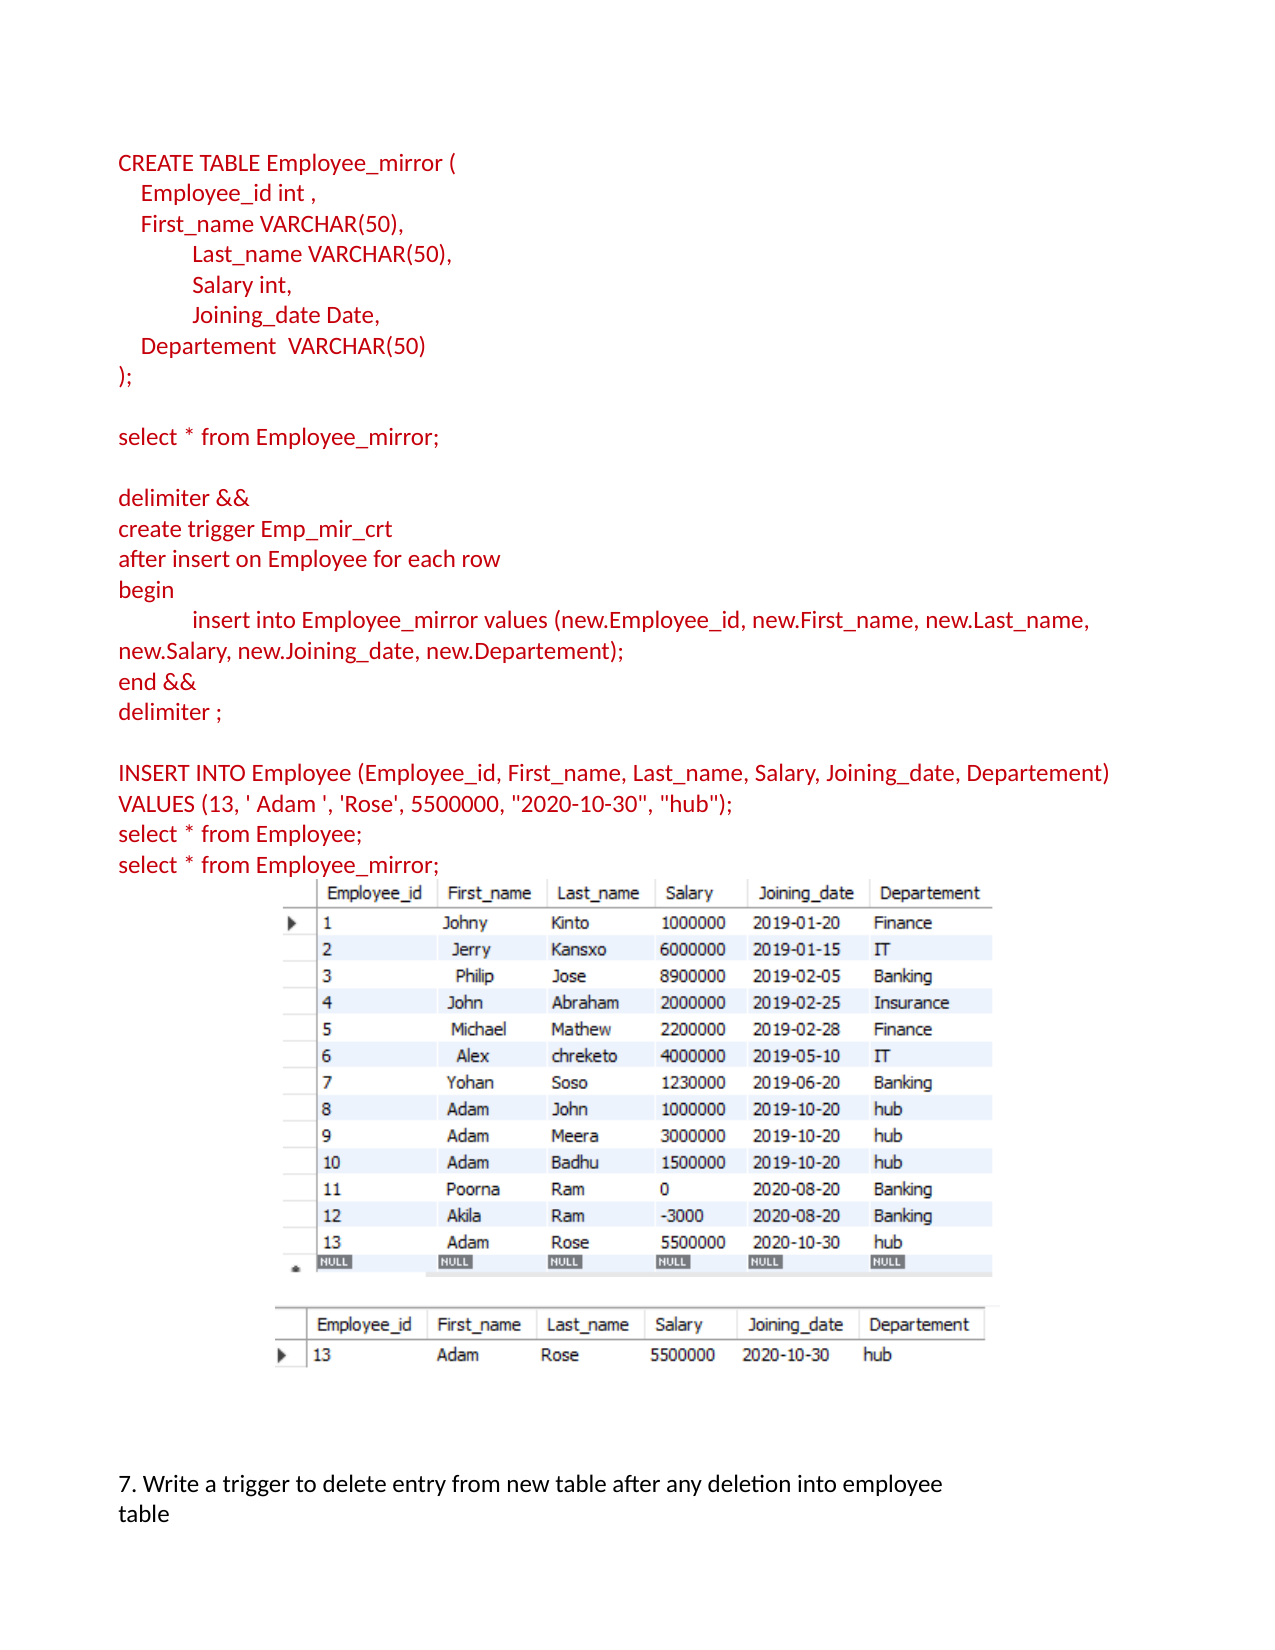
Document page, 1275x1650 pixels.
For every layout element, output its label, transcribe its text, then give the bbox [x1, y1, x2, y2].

picture [275, 1305, 1001, 1382]
text 7. Write a trigger to delete entry from new table after any deletion into employee [118, 1468, 1157, 1498]
text table [118, 1498, 1157, 1529]
picture [282, 879, 993, 1277]
text CREATE TABLE Employee_mirror ( Employee_id int , First_name VARCHAR(50), Last_name VARCHAR(50), Salary int, Joining_date Date, Departement VARCHAR(50) ); select * from Employee_mirror; delimiter && create trigger Emp_mir_crt after insert on Employee for each row begin insert into Employee_mirror values (new.Employee_id, new.First_name, new.Last_name, new.Salary, new.Joining_date, new.Departement); end && delimiter ; INSERT INTO Employee (Employee_id, First_name, Last_name, Salary, Joining_date, Departement) VALUES (13, ' Adam ', 'Rose', 5500000, "2020-10-30", "hub"); select * from Employee; select * from Employee_mirror; [118, 147, 1157, 879]
